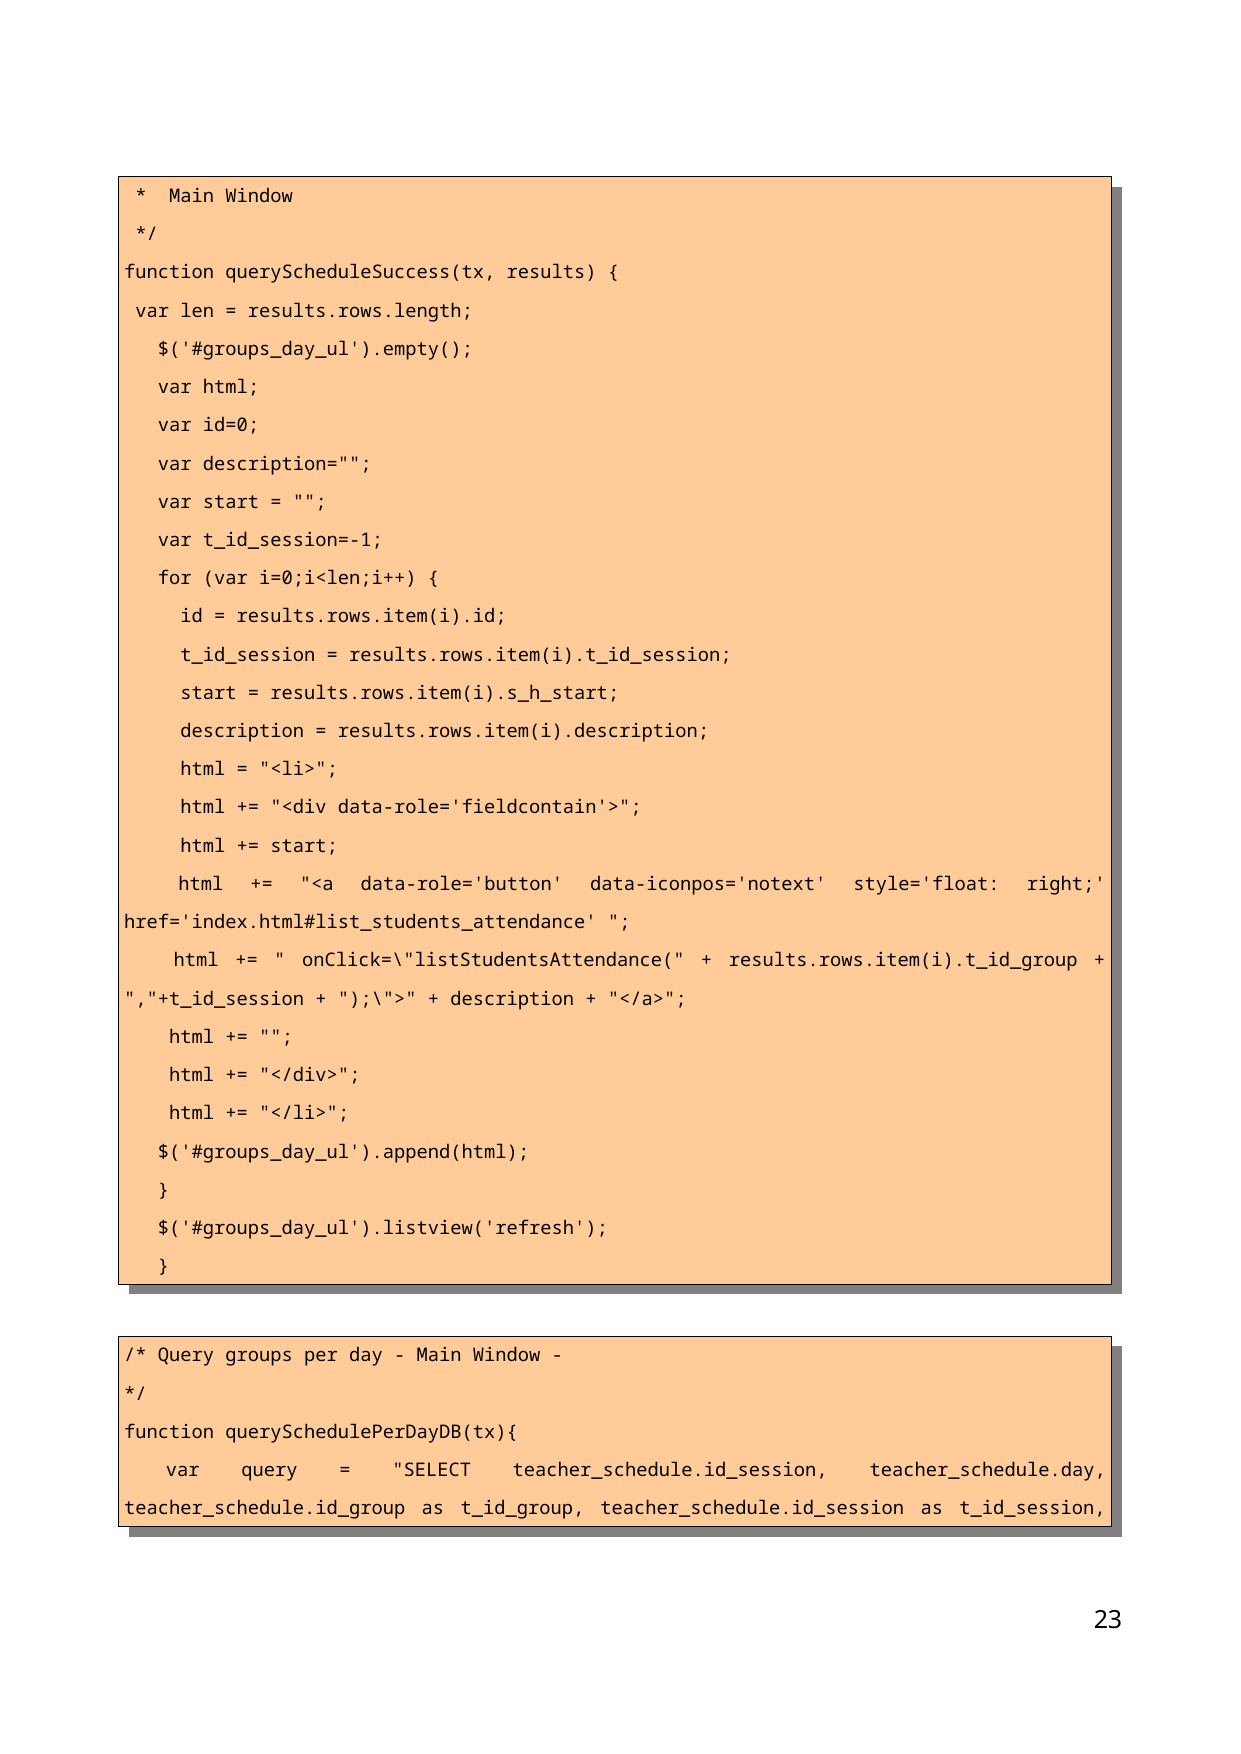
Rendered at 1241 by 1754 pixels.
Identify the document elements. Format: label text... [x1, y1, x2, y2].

table_header /* Query groups per day - Main Window - */ function querySchedulePerDayDB(tx){ var query = "SELECT teacher_schedule.id_session, teacher_schedule.day, teacher_schedule.id_group as t_id_group, teacher_schedule.id_session as t_id_session, [119, 1337, 1111, 1526]
table_header * Main Window */ function queryScheduleSuccess(tx, results) { var len = results.rows.length; $('#groups_day_ul').empty(); var html; var id=0; var description=""; var start = ""; var t_id_session=-1; for (var i=0;i<len;i++) { id = results.rows.item(i).id; t_id_session = results.rows.item(i).t_id_session; start = results.rows.item(i).s_h_start; description = results.rows.item(i).description; html = "<li>"; html += "<div data-role='fieldcontain'>"; html += start; html += "<a data-role='button' data-iconpos='notext' style='float: right;' href='index.html#list_students_attendance' "; html += " onClick=\"listStudentsAttendance(" + results.rows.item(i).t_id_group + ","+t_id_session + ");\">" + description + "</a>"; html += ""; html += "</div>"; html += "</li>"; $('#groups_day_ul').append(html); } $('#groups_day_ul').listview('refresh'); } [119, 177, 1111, 1284]
